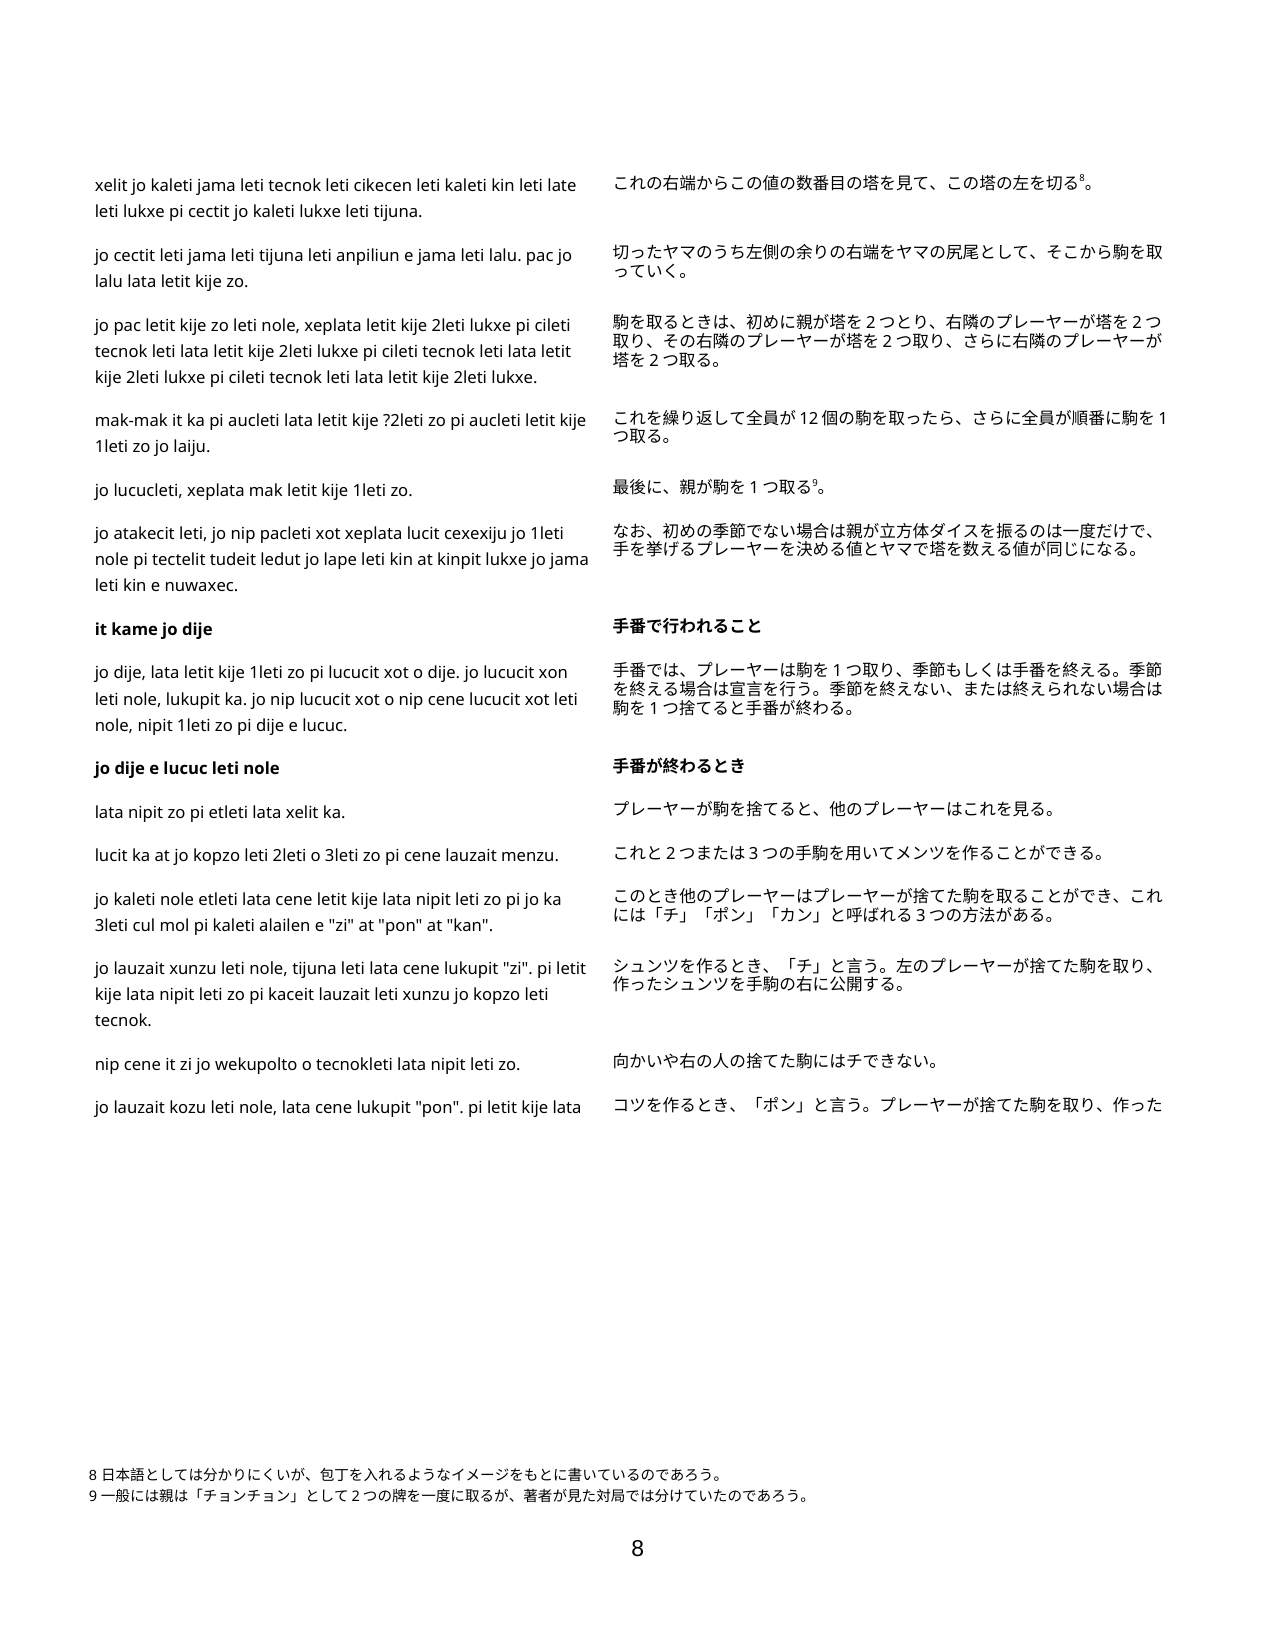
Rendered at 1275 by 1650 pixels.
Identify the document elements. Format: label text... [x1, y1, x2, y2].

table_cell 切ったヤマのうち左側の余りの右端をヤマの尻尾として、そこから駒を取っていく。 [602, 233, 1182, 303]
table_cell lucit ka at jo kopzo leti 2leti o 3leti zo pi cene lauzait menzu. [84, 833, 602, 877]
table_cell コツを作るとき、「ポン」と言う。プレーヤーが捨てた駒を取り、作った [602, 1086, 1182, 1129]
table_cell jo lauzait xunzu leti nole, tijuna leti lata cene lukupit "zi". pi letit kije lata nipit leti zo pi kaceit lauzait leti xunzu jo kopzo leti tecnok. [84, 946, 602, 1042]
table_cell プレーヤーが駒を捨てると、他のプレーヤーはこれを見る。 [602, 790, 1182, 833]
table_cell 手番では、プレーヤーは駒を1つ取り、季節もしくは手番を終える。季節を終える場合は宣言を行う。季節を終えない、または終えられない場合は駒を1つ捨てると手番が終わる。 [602, 651, 1182, 746]
table_cell jo dije, lata letit kije 1leti zo pi lucucit xot o dije. jo lucucit xon leti nole, lukupit ka. jo nip lucucit xot o nip cene lucucit xot leti nole, nipit 1leti zo pi dije e lucuc. [84, 651, 602, 746]
table_cell これを繰り返して全員が12個の駒を取ったら、さらに全員が順番に駒を1つ取る。 [602, 398, 1182, 468]
table_cell 手番で行われること [602, 607, 1182, 651]
table_cell なお、初めの季節でない場合は親が立方体ダイスを振るのは一度だけで、手を挙げるプレーヤーを決める値とヤマで塔を数える値が同じになる。 [602, 511, 1182, 607]
table_cell 向かいや右の人の捨てた駒にはチできない。 [602, 1042, 1182, 1086]
table_cell 駒を取るときは、初めに親が塔を2つとり、右隣のプレーヤーが塔を2つ取り、その右隣のプレーヤーが塔を2つ取り、さらに右隣のプレーヤーが塔を2つ取る。 [602, 303, 1182, 398]
table_cell jo kaleti nole etleti lata cene letit kije lata nipit leti zo pi jo ka 3leti cul mol pi kaleti alailen e "zi" at "pon" at "kan". [84, 877, 602, 946]
table_cell jo pac letit kije zo leti nole, xeplata letit kije 2leti lukxe pi cileti tecnok leti lata letit kije 2leti lukxe pi cileti tecnok leti lata letit kije 2leti lukxe pi cileti tecnok leti lata letit kije 2leti lukxe. [84, 303, 602, 398]
table_cell jo atakecit leti, jo nip pacleti xot xeplata lucit cexexiju jo 1leti nole pi tectelit tudeit ledut jo lape leti kin at kinpit lukxe jo jama leti kin e nuwaxec. [84, 511, 602, 607]
table_cell 手番が終わるとき [602, 746, 1182, 790]
table_cell xelit jo kaleti jama leti tecnok leti cikecen leti kaleti kin leti late leti lukxe pi cectit jo kaleti lukxe leti tijuna. [84, 164, 602, 233]
table_cell jo lucucleti, xeplata mak letit kije 1leti zo. [84, 468, 602, 511]
table_cell シュンツを作るとき、「チ」と言う。左のプレーヤーが捨てた駒を取り、作ったシュンツを手駒の右に公開する。 [602, 946, 1182, 1042]
table_cell このとき他のプレーヤーはプレーヤーが捨てた駒を取ることができ、これには「チ」「ポン」「カン」と呼ばれる3つの方法がある。 [602, 877, 1182, 946]
table_cell mak-mak it ka pi aucleti lata letit kije ?2leti zo pi aucleti letit kije 1leti zo jo laiju. [84, 398, 602, 468]
table_cell it kame jo dije [84, 607, 602, 651]
table_cell lata nipit zo pi etleti lata xelit ka. [84, 790, 602, 833]
table_cell これの右端からこの値の数番目の塔を見て、この塔の左を切る。 [602, 164, 1182, 233]
table_cell jo dije e lucuc leti nole [84, 746, 602, 790]
table_cell これと2つまたは3つの手駒を用いてメンツを作ることができる。 [602, 833, 1182, 877]
table_cell 最後に、親が駒を1つ取る。 [602, 468, 1182, 511]
table_cell jo cectit leti jama leti tijuna leti anpiliun e jama leti lalu. pac jo lalu lata letit kije zo. [84, 233, 602, 303]
table_cell jo lauzait kozu leti nole, lata cene lukupit "pon". pi letit kije lata [84, 1086, 602, 1129]
table_cell nip cene it zi jo wekupolto o tecnokleti lata nipit leti zo. [84, 1042, 602, 1086]
